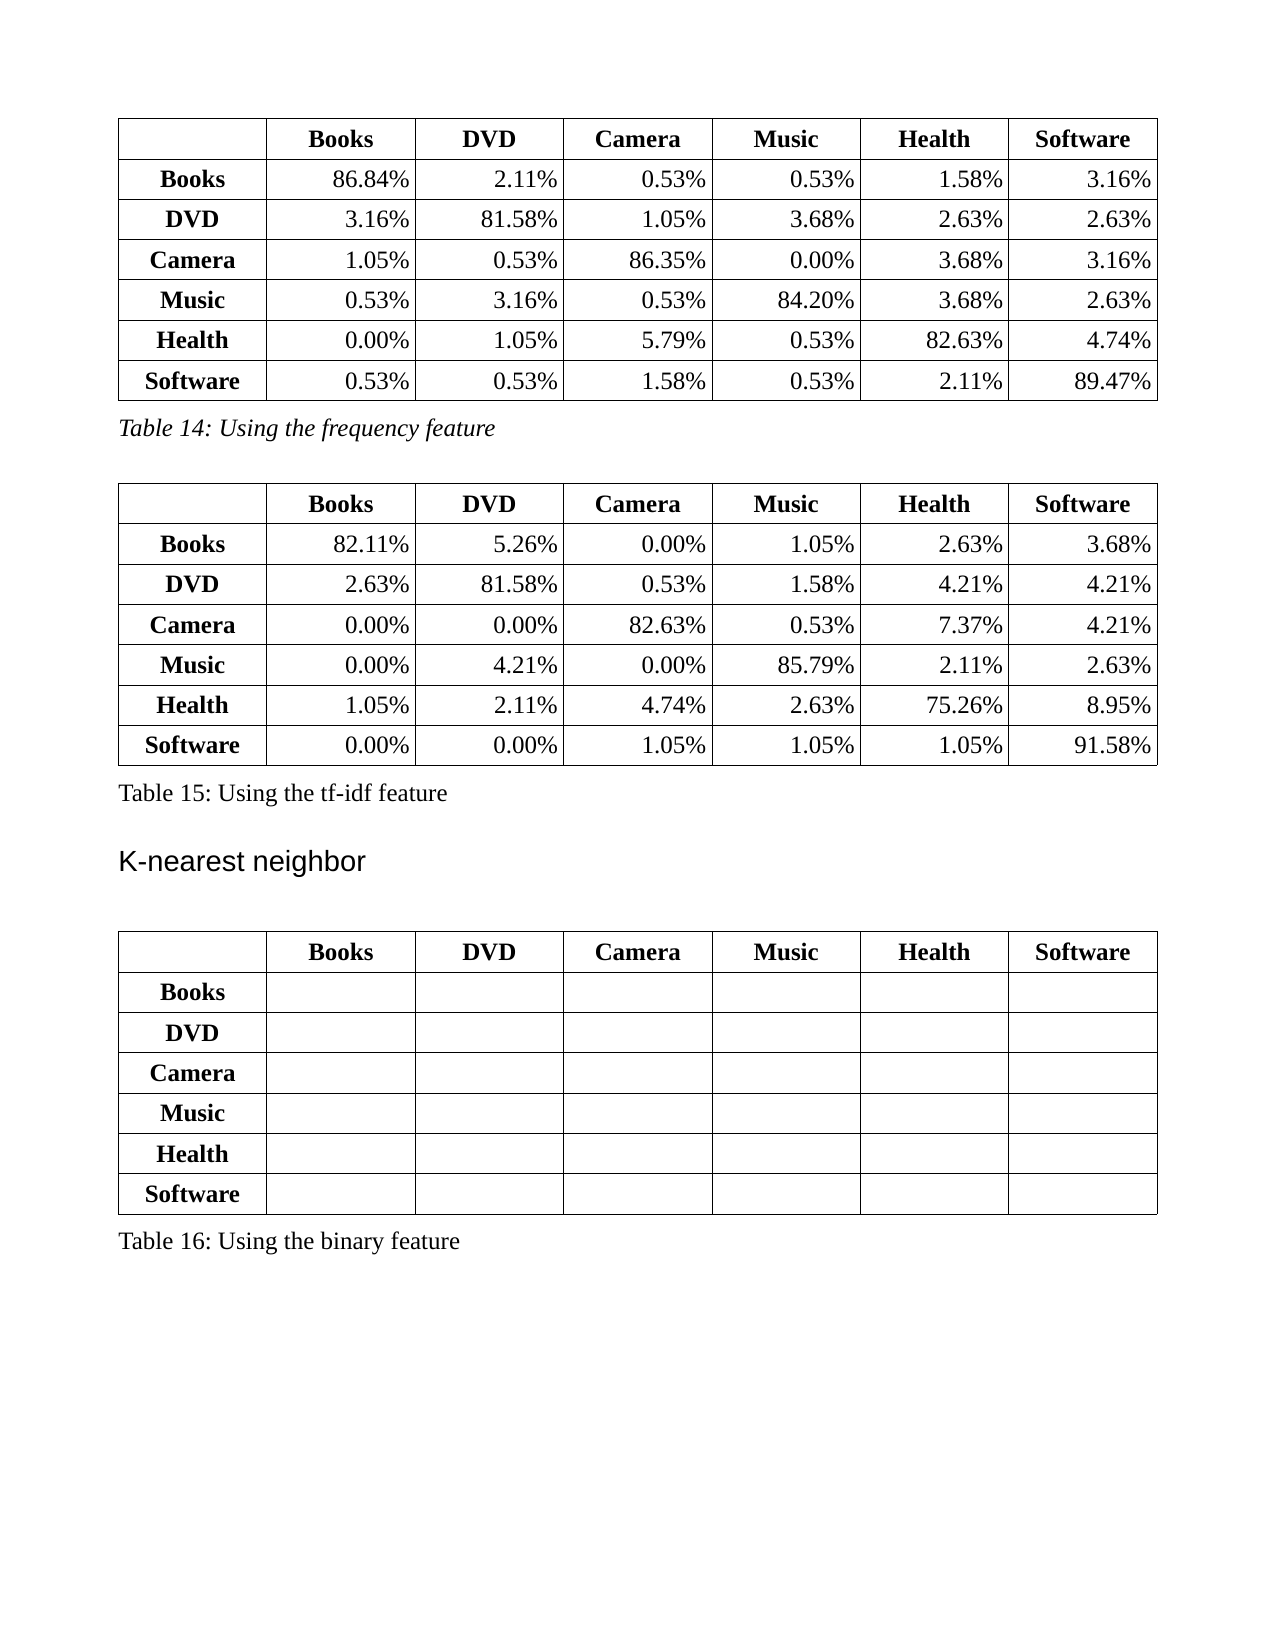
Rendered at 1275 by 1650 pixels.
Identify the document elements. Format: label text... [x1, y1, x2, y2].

table_cell 75.26% [861, 686, 1008, 725]
table_cell [861, 973, 1008, 1012]
table_cell Books [119, 973, 266, 1012]
table_cell 0.53% [267, 361, 415, 400]
table_header Books [267, 119, 415, 158]
table_cell [713, 973, 860, 1012]
table_cell 82.63% [564, 605, 712, 644]
table_cell 1.58% [713, 565, 860, 604]
table_cell 1.05% [861, 726, 1008, 765]
table_cell 0.00% [267, 645, 415, 684]
table_cell [713, 1134, 860, 1173]
table_cell 0.00% [267, 726, 415, 765]
table_cell 0.53% [564, 160, 712, 199]
table_cell 3.16% [416, 280, 563, 320]
table_cell [267, 1013, 415, 1052]
table_cell 3.16% [1009, 240, 1157, 279]
table_cell [861, 1053, 1008, 1092]
table_cell [267, 1053, 415, 1092]
table_cell 4.21% [861, 565, 1008, 604]
table_cell 0.00% [713, 240, 860, 279]
table_cell [861, 1134, 1008, 1173]
table_cell 2.63% [861, 200, 1008, 239]
table_cell 3.68% [713, 200, 860, 239]
table_cell 0.53% [713, 321, 860, 360]
table_cell 5.26% [416, 524, 563, 563]
table_cell 0.00% [564, 645, 712, 684]
table_cell 3.16% [1009, 160, 1157, 199]
table_cell 82.11% [267, 524, 415, 563]
table_cell [267, 1134, 415, 1173]
table_cell 4.74% [1009, 321, 1157, 360]
table_cell 2.63% [861, 524, 1008, 563]
table_cell 85.79% [713, 645, 860, 684]
table_header Music [713, 484, 860, 523]
table_cell 1.05% [416, 321, 563, 360]
table_cell Camera [119, 240, 266, 279]
table_cell [1009, 973, 1157, 1012]
table_cell DVD [119, 565, 266, 604]
table_header [119, 932, 266, 972]
table_cell DVD [119, 1013, 266, 1052]
table_cell 1.58% [861, 160, 1008, 199]
table_header [119, 119, 266, 158]
table_cell [564, 1013, 712, 1052]
table_cell [416, 1174, 563, 1213]
table_cell [564, 1174, 712, 1213]
table_header [119, 484, 266, 523]
table_cell [267, 973, 415, 1012]
table_header Camera [564, 119, 712, 158]
table_cell 2.11% [416, 686, 563, 725]
table_cell 89.47% [1009, 361, 1157, 400]
table_cell [713, 1174, 860, 1213]
table_cell 1.05% [267, 240, 415, 279]
table_cell [713, 1013, 860, 1052]
text Table 16: Using the binary feature [118, 1226, 1157, 1255]
table_cell 2.63% [1009, 280, 1157, 320]
table_cell [416, 1013, 563, 1052]
table_cell 3.68% [861, 280, 1008, 320]
title K-nearest neighbor [118, 844, 1157, 877]
table_cell Health [119, 1134, 266, 1173]
table_cell Music [119, 280, 266, 320]
table_header Health [861, 484, 1008, 523]
table_cell [267, 1094, 415, 1133]
table_header Health [861, 932, 1008, 972]
table_cell 2.63% [713, 686, 860, 725]
table_cell 1.05% [564, 726, 712, 765]
table_cell 84.20% [713, 280, 860, 320]
table_cell Software [119, 1174, 266, 1213]
table_cell [1009, 1134, 1157, 1173]
table_cell 0.53% [713, 361, 860, 400]
table_cell [861, 1013, 1008, 1052]
table_cell 4.74% [564, 686, 712, 725]
table_cell 2.11% [861, 361, 1008, 400]
table_header Software [1009, 932, 1157, 972]
table_cell [713, 1094, 860, 1133]
table_cell Camera [119, 605, 266, 644]
table_cell Books [119, 524, 266, 563]
table_header Books [267, 932, 415, 972]
table_cell 2.11% [416, 160, 563, 199]
table_header Software [1009, 119, 1157, 158]
table_cell 0.00% [564, 524, 712, 563]
table_header DVD [416, 932, 563, 972]
text Table 15: Using the tf-idf feature [118, 778, 1157, 806]
table_cell 91.58% [1009, 726, 1157, 765]
table_cell 1.58% [564, 361, 712, 400]
table_cell [416, 1053, 563, 1092]
table_cell Software [119, 726, 266, 765]
table_cell 81.58% [416, 565, 563, 604]
table_cell 8.95% [1009, 686, 1157, 725]
table_cell 0.00% [267, 605, 415, 644]
table_cell 0.53% [564, 280, 712, 320]
table_header DVD [416, 484, 563, 523]
table_cell 1.05% [267, 686, 415, 725]
table_cell [1009, 1013, 1157, 1052]
table_header Health [861, 119, 1008, 158]
table_cell 2.63% [267, 565, 415, 604]
table_header DVD [416, 119, 563, 158]
table_cell 1.05% [564, 200, 712, 239]
table_cell 0.53% [416, 240, 563, 279]
table_cell Software [119, 361, 266, 400]
table_cell Camera [119, 1053, 266, 1092]
table_cell 82.63% [861, 321, 1008, 360]
table_cell DVD [119, 200, 266, 239]
table_cell 0.53% [416, 361, 563, 400]
table_cell 0.53% [267, 280, 415, 320]
table_header Camera [564, 932, 712, 972]
table_cell 0.00% [416, 726, 563, 765]
table_header Music [713, 932, 860, 972]
table_cell 7.37% [861, 605, 1008, 644]
table_cell 1.05% [713, 524, 860, 563]
table_cell [416, 1134, 563, 1173]
table_cell [564, 1134, 712, 1173]
table_cell 3.68% [1009, 524, 1157, 563]
table_cell [1009, 1094, 1157, 1133]
table_cell [564, 1094, 712, 1133]
table_cell [416, 1094, 563, 1133]
table_cell 0.53% [713, 160, 860, 199]
table_cell [564, 973, 712, 1012]
table_cell [267, 1174, 415, 1213]
table_cell 86.84% [267, 160, 415, 199]
table_cell [1009, 1053, 1157, 1092]
table_cell 4.21% [416, 645, 563, 684]
table_header Software [1009, 484, 1157, 523]
table_cell 0.53% [713, 605, 860, 644]
table_cell Music [119, 1094, 266, 1133]
table_cell [713, 1053, 860, 1092]
table_cell 5.79% [564, 321, 712, 360]
table_cell 86.35% [564, 240, 712, 279]
table_cell 3.68% [861, 240, 1008, 279]
table_header Camera [564, 484, 712, 523]
table_cell 3.16% [267, 200, 415, 239]
table_cell Health [119, 321, 266, 360]
table_cell 2.63% [1009, 645, 1157, 684]
table_cell Books [119, 160, 266, 199]
table_cell 2.63% [1009, 200, 1157, 239]
table_cell 2.11% [861, 645, 1008, 684]
table_cell Music [119, 645, 266, 684]
table_cell 4.21% [1009, 565, 1157, 604]
table_cell 4.21% [1009, 605, 1157, 644]
table_cell [1009, 1174, 1157, 1213]
table_header Music [713, 119, 860, 158]
table_cell 0.53% [564, 565, 712, 604]
table_cell [861, 1174, 1008, 1213]
table_cell 0.00% [416, 605, 563, 644]
table_cell [564, 1053, 712, 1092]
table_cell 0.00% [267, 321, 415, 360]
table_cell 81.58% [416, 200, 563, 239]
table_cell Health [119, 686, 266, 725]
text Table 14: Using the frequency feature [118, 413, 1157, 442]
table_header Books [267, 484, 415, 523]
table_cell [861, 1094, 1008, 1133]
table_cell [416, 973, 563, 1012]
table_cell 1.05% [713, 726, 860, 765]
